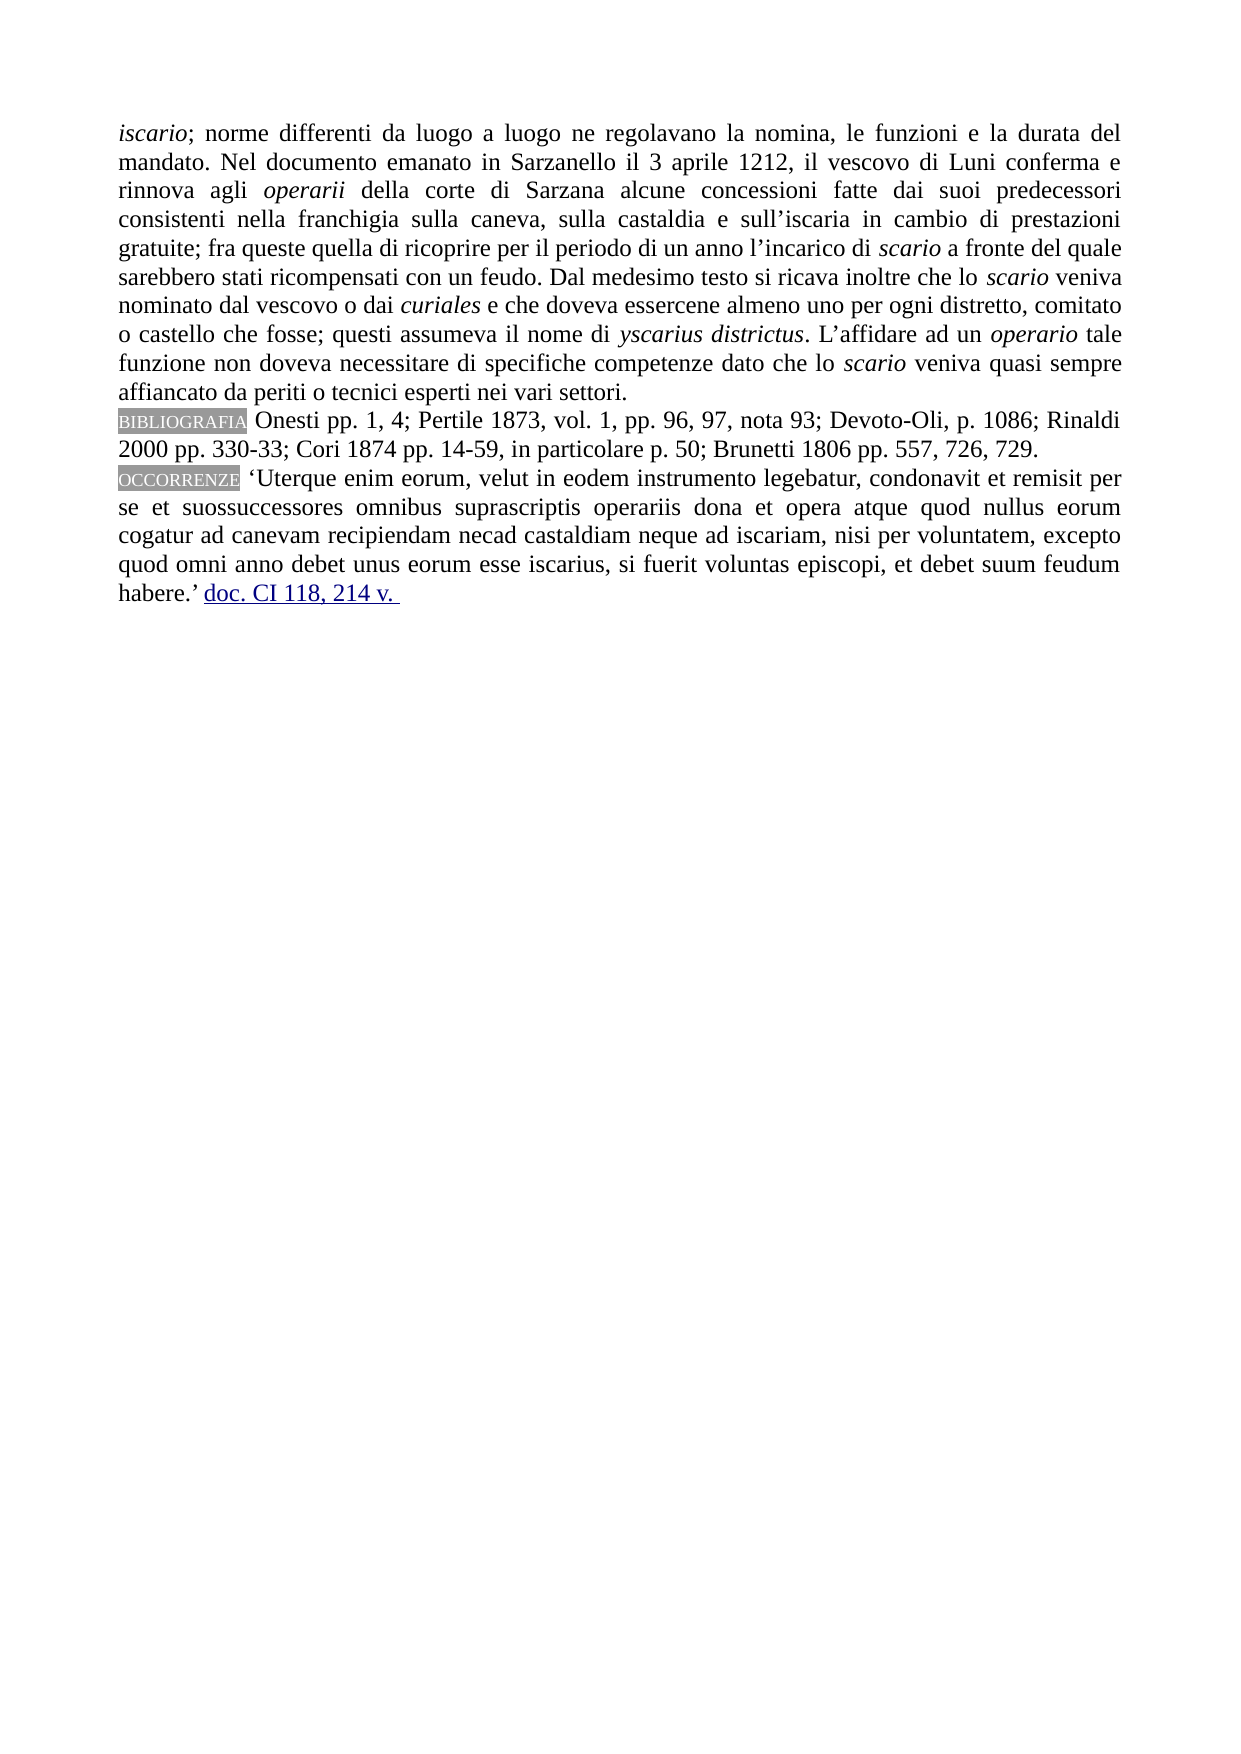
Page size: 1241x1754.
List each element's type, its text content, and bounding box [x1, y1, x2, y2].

text iscario; norme differenti da luogo a luogo ne regolavano la nomina, le funzioni e la durata del mandato. Nel documento emanato in Sarzanello il 3 aprile 1212, il vescovo di Luni conferma e rinnova agli operarii della corte di Sarzana alcune concessioni fatte dai suoi predecessori consistenti nella franchigia sulla caneva, sulla castaldia e sull’iscaria in cambio di prestazioni gratuite; fra queste quella di ricoprire per il periodo di un anno l’incarico di scario a fronte del quale sarebbero stati ricompensati con un feudo. Dal medesimo testo si ricava inoltre che lo scario veniva nominato dal vescovo o dai curiales e che doveva essercene almeno uno per ogni distretto, comitato o castello che fosse; questi assumeva il nome di yscarius districtus. L’affidare ad un operario tale funzione non doveva necessitare di specifiche competenze dato che lo scario veniva quasi sempre affiancato da periti o tecnici esperti nei vari settori. [118, 118, 1122, 406]
text occorrenze ‘Uterque enim eorum, velut in eodem instrumento legebatur, condonavit et remisit per se et suossuccessores omnibus suprascriptis operariis dona et opera atque quod nullus eorum cogatur ad canevam recipiendam necad castaldiam neque ad iscariam, nisi per voluntatem, excepto quod omni anno debet unus eorum esse iscarius, si fuerit voluntas episcopi, et debet suum feudum habere.’ doc. CI 118, 214 v. [118, 463, 1122, 607]
text bibliografia Onesti pp. 1, 4; Pertile 1873, vol. 1, pp. 96, 97, nota 93; Devoto-Oli, p. 1086; Rinaldi 2000 pp. 330-33; Cori 1874 pp. 14-59, in particolare p. 50; Brunetti 1806 pp. 557, 726, 729. [118, 406, 1122, 463]
